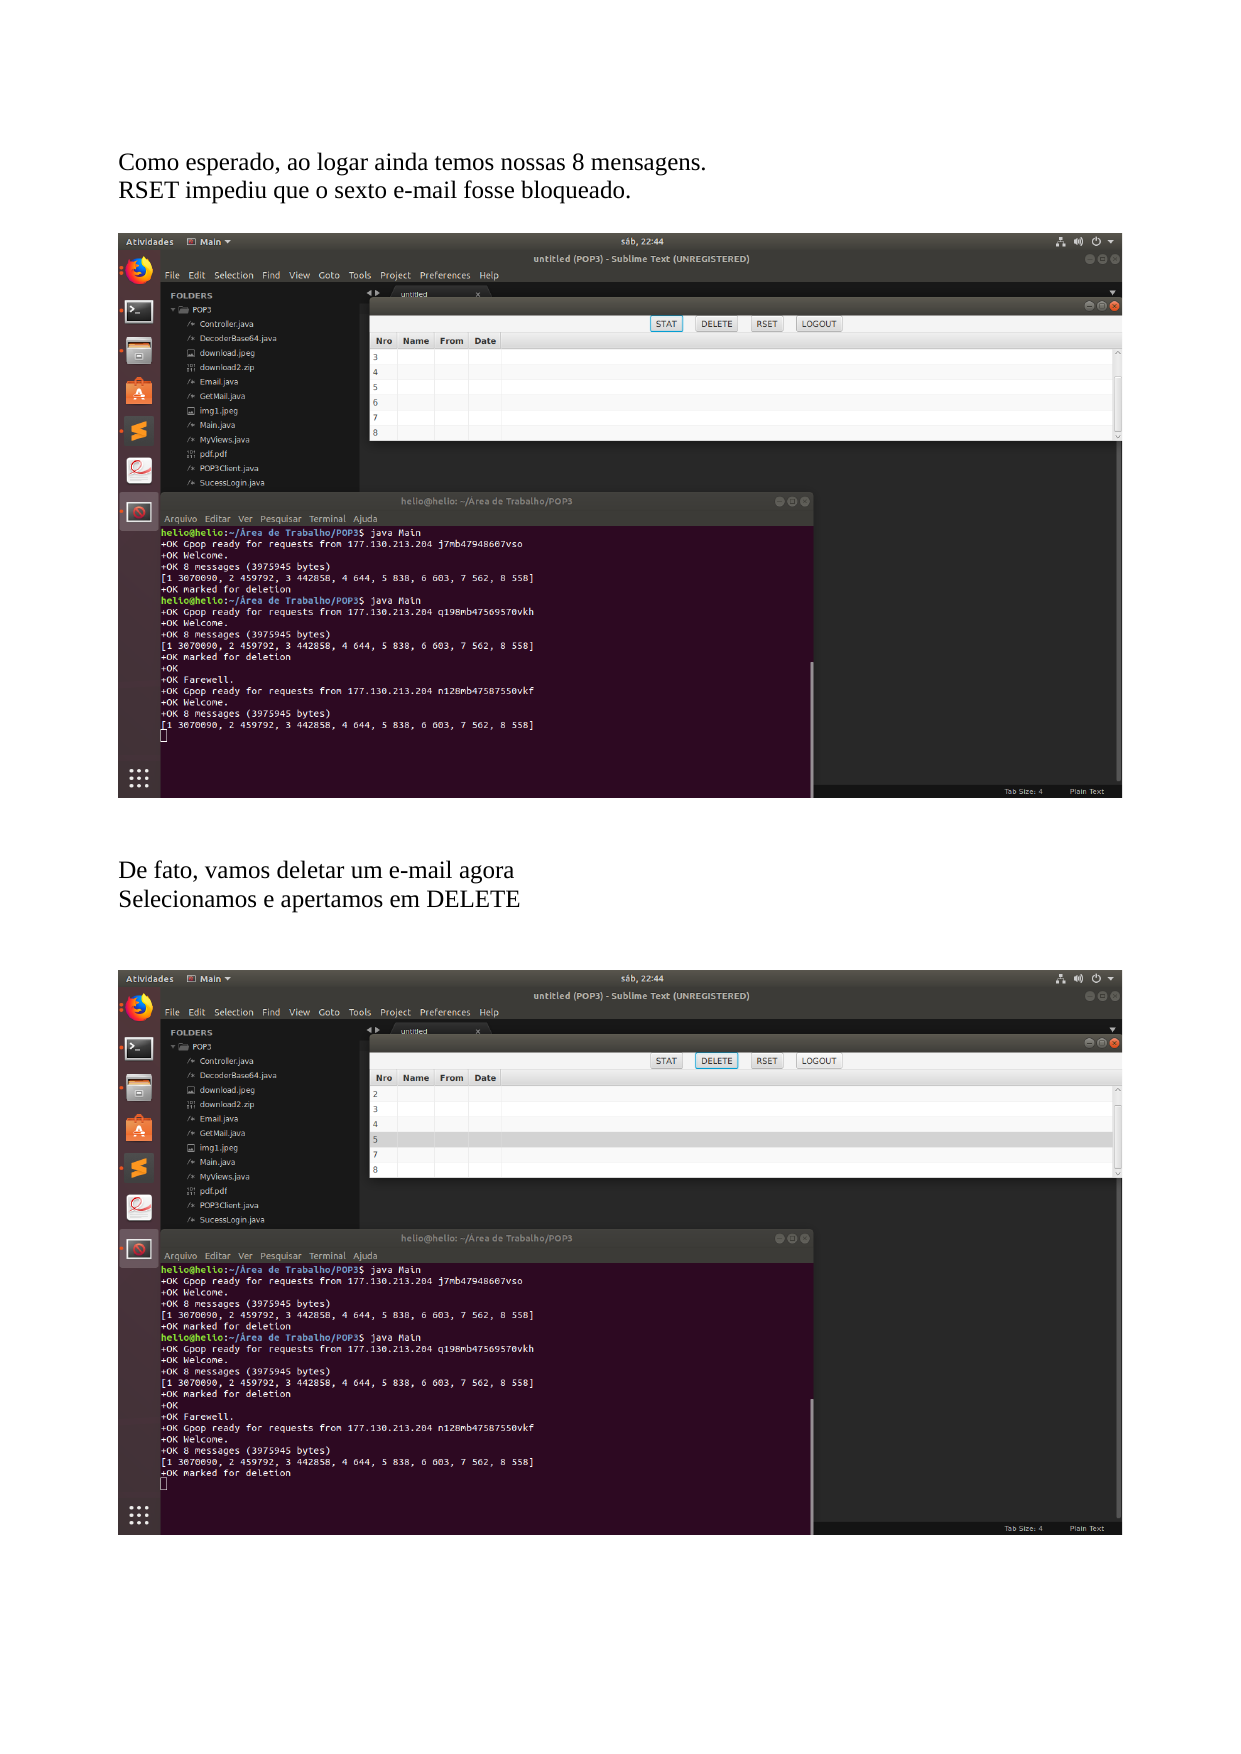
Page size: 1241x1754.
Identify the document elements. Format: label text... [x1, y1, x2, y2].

text De fato, vamos deletar um e-mail agora [118, 855, 1122, 884]
picture [118, 233, 1123, 798]
text Como esperado, ao logar ainda temos nossas 8 mensagens. [118, 147, 1122, 176]
text Selecionamos e apertamos em DELETE [118, 884, 1122, 913]
text RSET impediu que o sexto e-mail fosse bloqueado. [118, 176, 1122, 204]
picture [118, 970, 1123, 1535]
